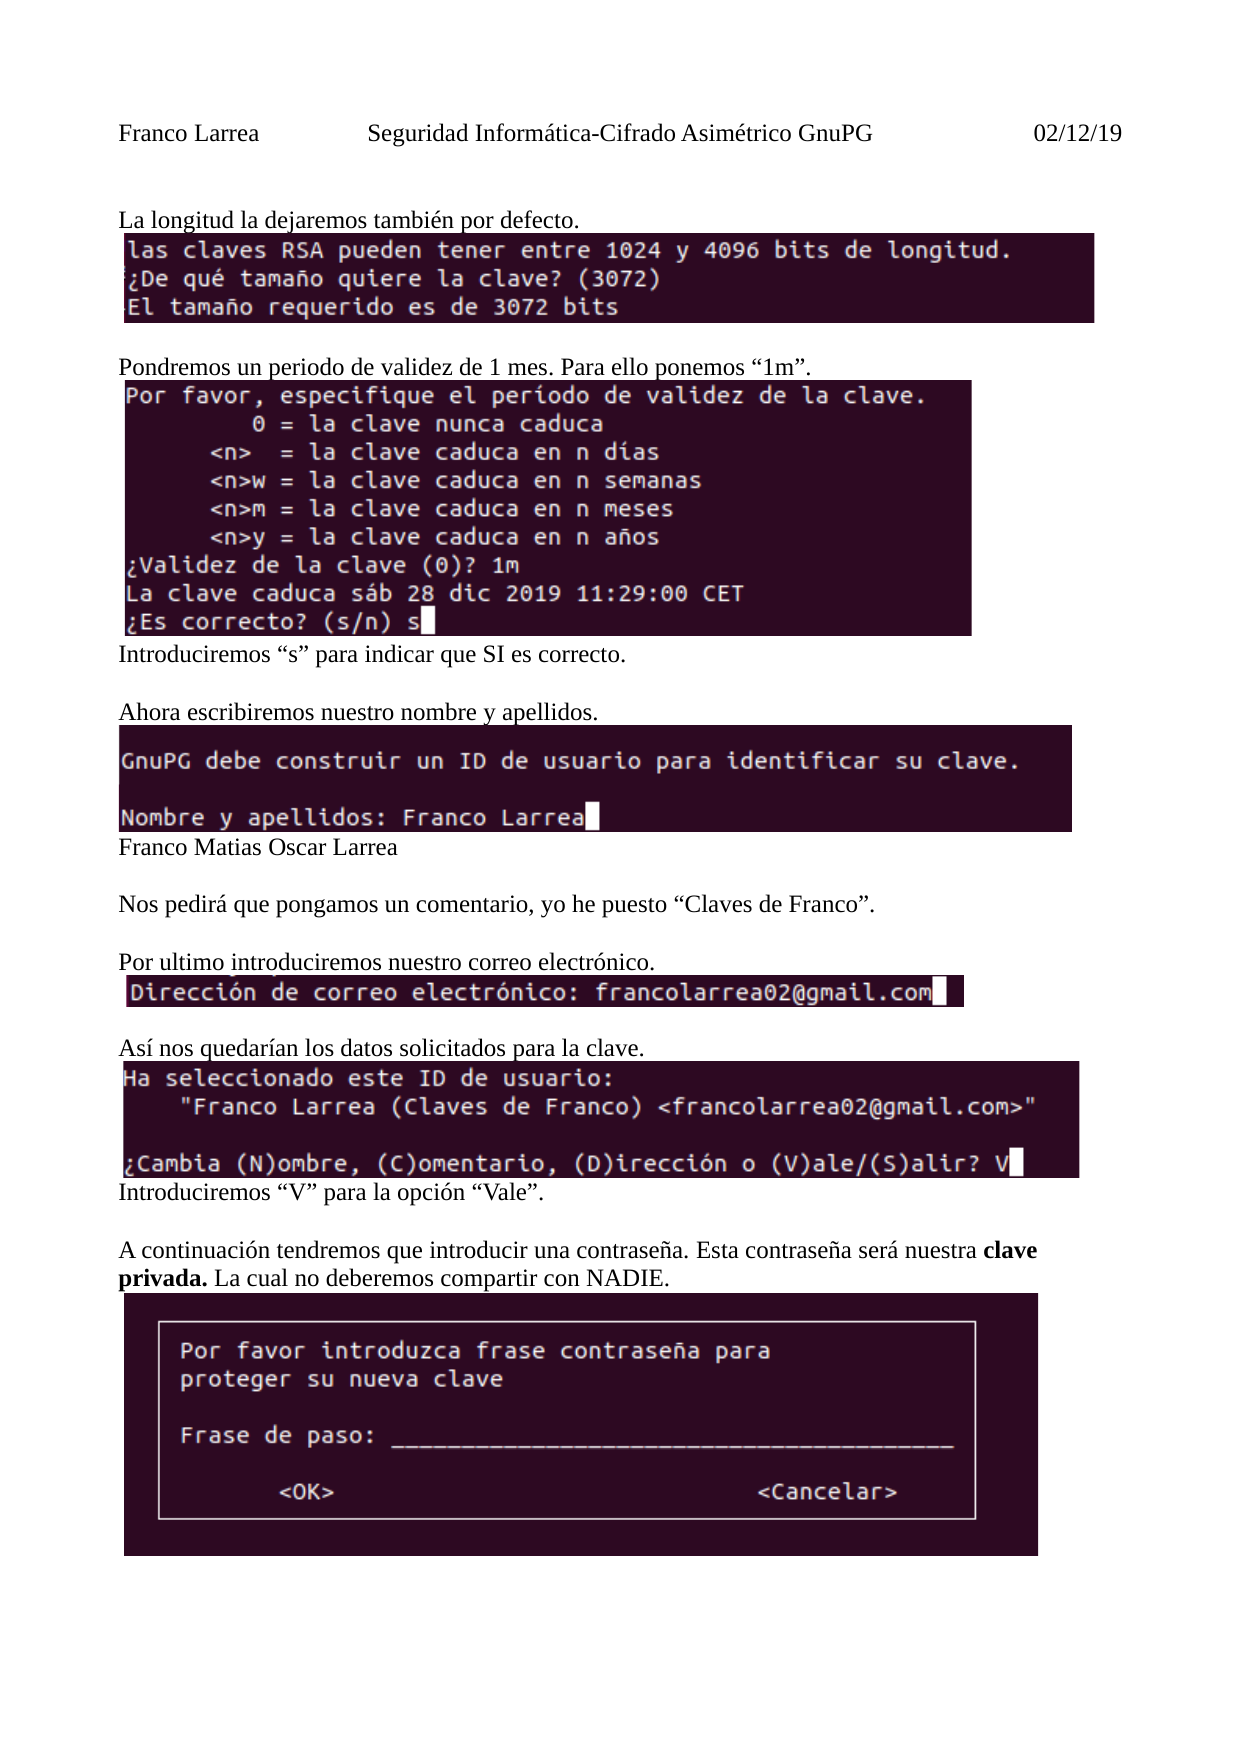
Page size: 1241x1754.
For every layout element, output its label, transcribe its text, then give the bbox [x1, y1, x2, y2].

picture [123, 1061, 1080, 1178]
text Así nos quedarían los datos solicitados para la clave. [118, 1033, 1122, 1062]
text Introduciremos “s” para indicar que SI es correcto. [118, 639, 1122, 668]
picture [124, 1293, 1039, 1556]
picture [118, 725, 1072, 832]
picture [124, 233, 1095, 323]
text Nos pedirá que pongamos un comentario, yo he puesto “Claves de Franco”. [118, 889, 1122, 918]
picture [126, 975, 964, 1007]
text Ahora escribiremos nuestro nombre y apellidos. [118, 697, 1122, 725]
text La longitud la dejaremos también por defecto. [118, 205, 1122, 234]
text A continuación tendremos que introducir una contraseña. Esta contraseña será nuestra clave privada. La cual no deberemos compartir con NADIE. [118, 1235, 1122, 1292]
text Introduciremos “V” para la opción “Vale”. [118, 1062, 1122, 1206]
text Por ultimo introduciremos nuestro correo electrónico. [118, 947, 1122, 975]
picture [124, 380, 972, 636]
text Franco Matias Oscar Larrea [118, 725, 1122, 860]
text Pondremos un periodo de validez de 1 mes. Para ello ponemos “1m”. [118, 352, 1122, 380]
